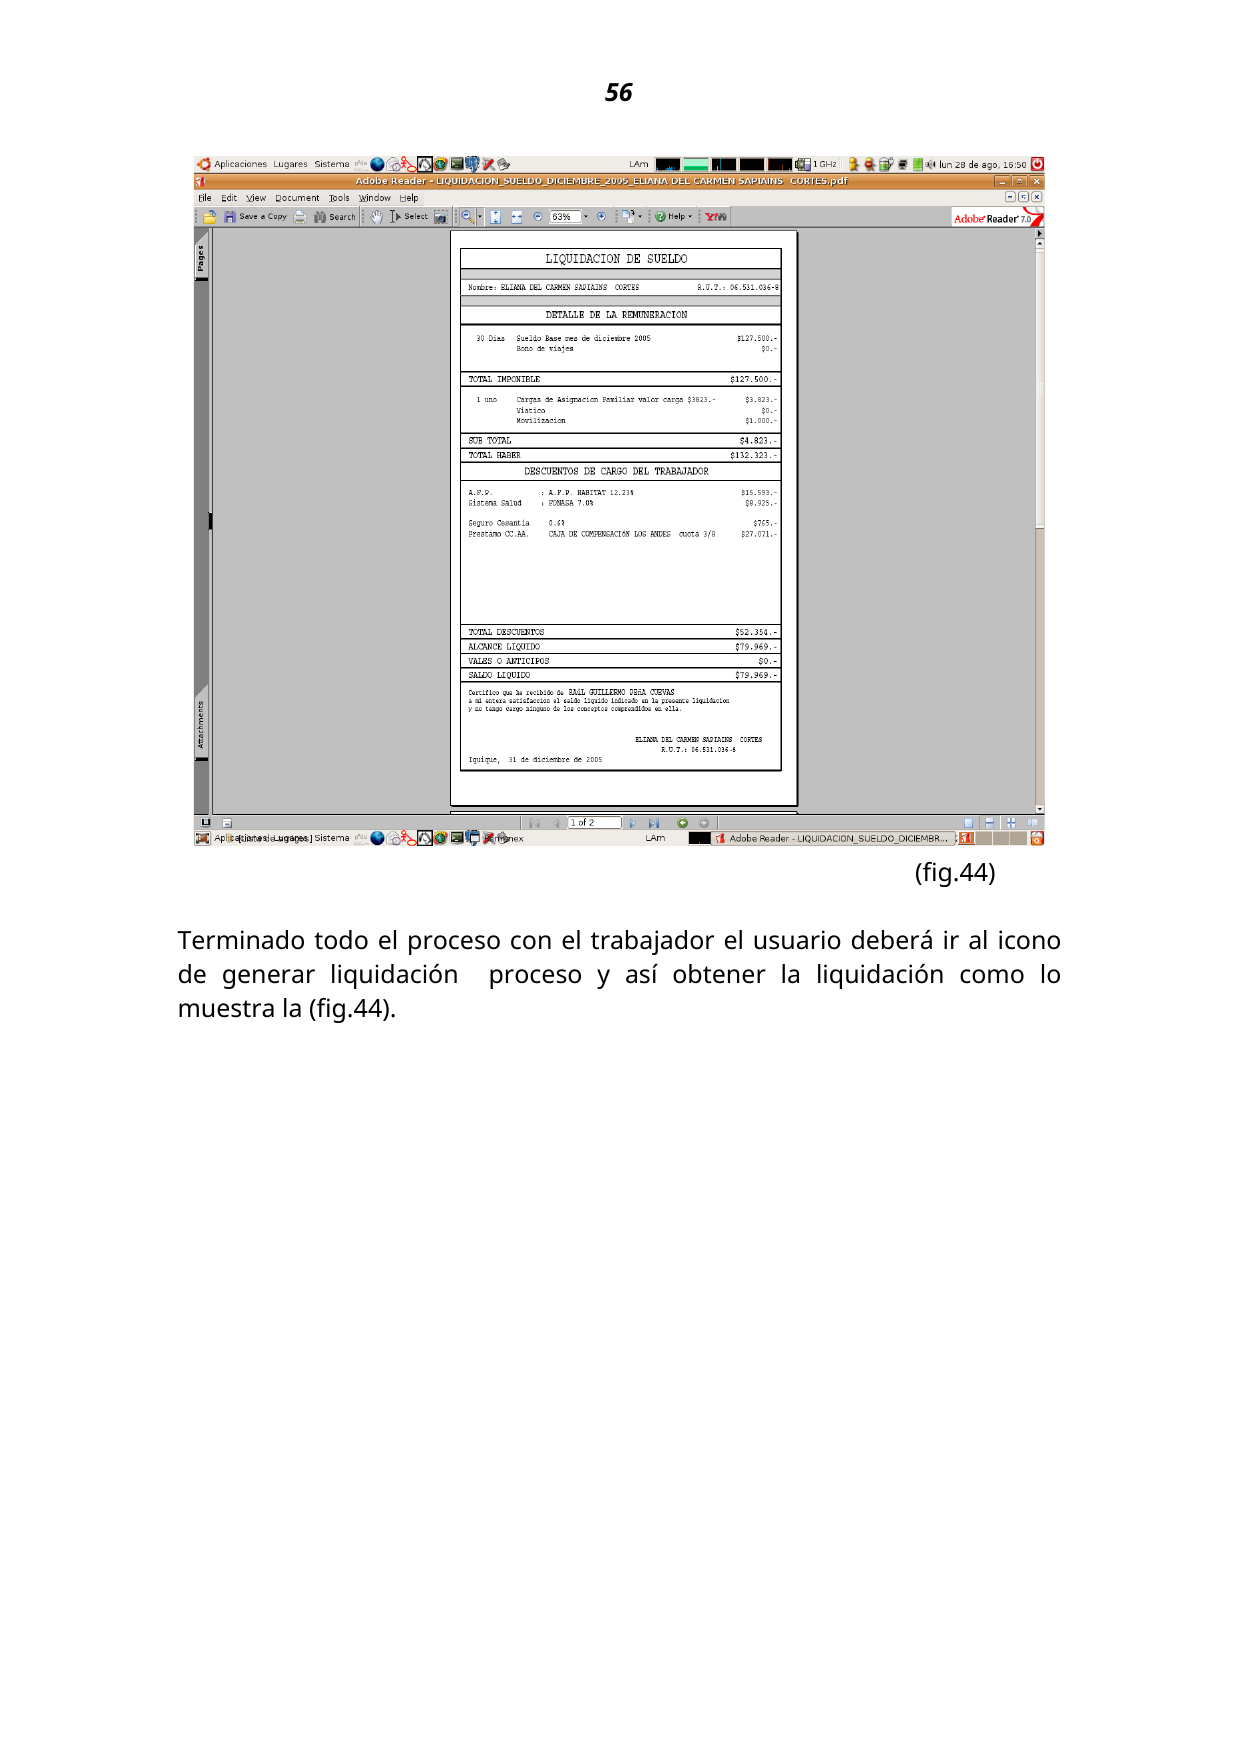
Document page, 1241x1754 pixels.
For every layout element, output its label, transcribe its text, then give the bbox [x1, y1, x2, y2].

picture [193, 156, 1045, 846]
text (fig.44) [177, 855, 1063, 889]
text Terminado todo el proceso con el trabajador el usuario deberá ir al icono de generar liquidación proceso y así obtener la liquidación como lo muestra la (fig.44). [177, 923, 1063, 1025]
